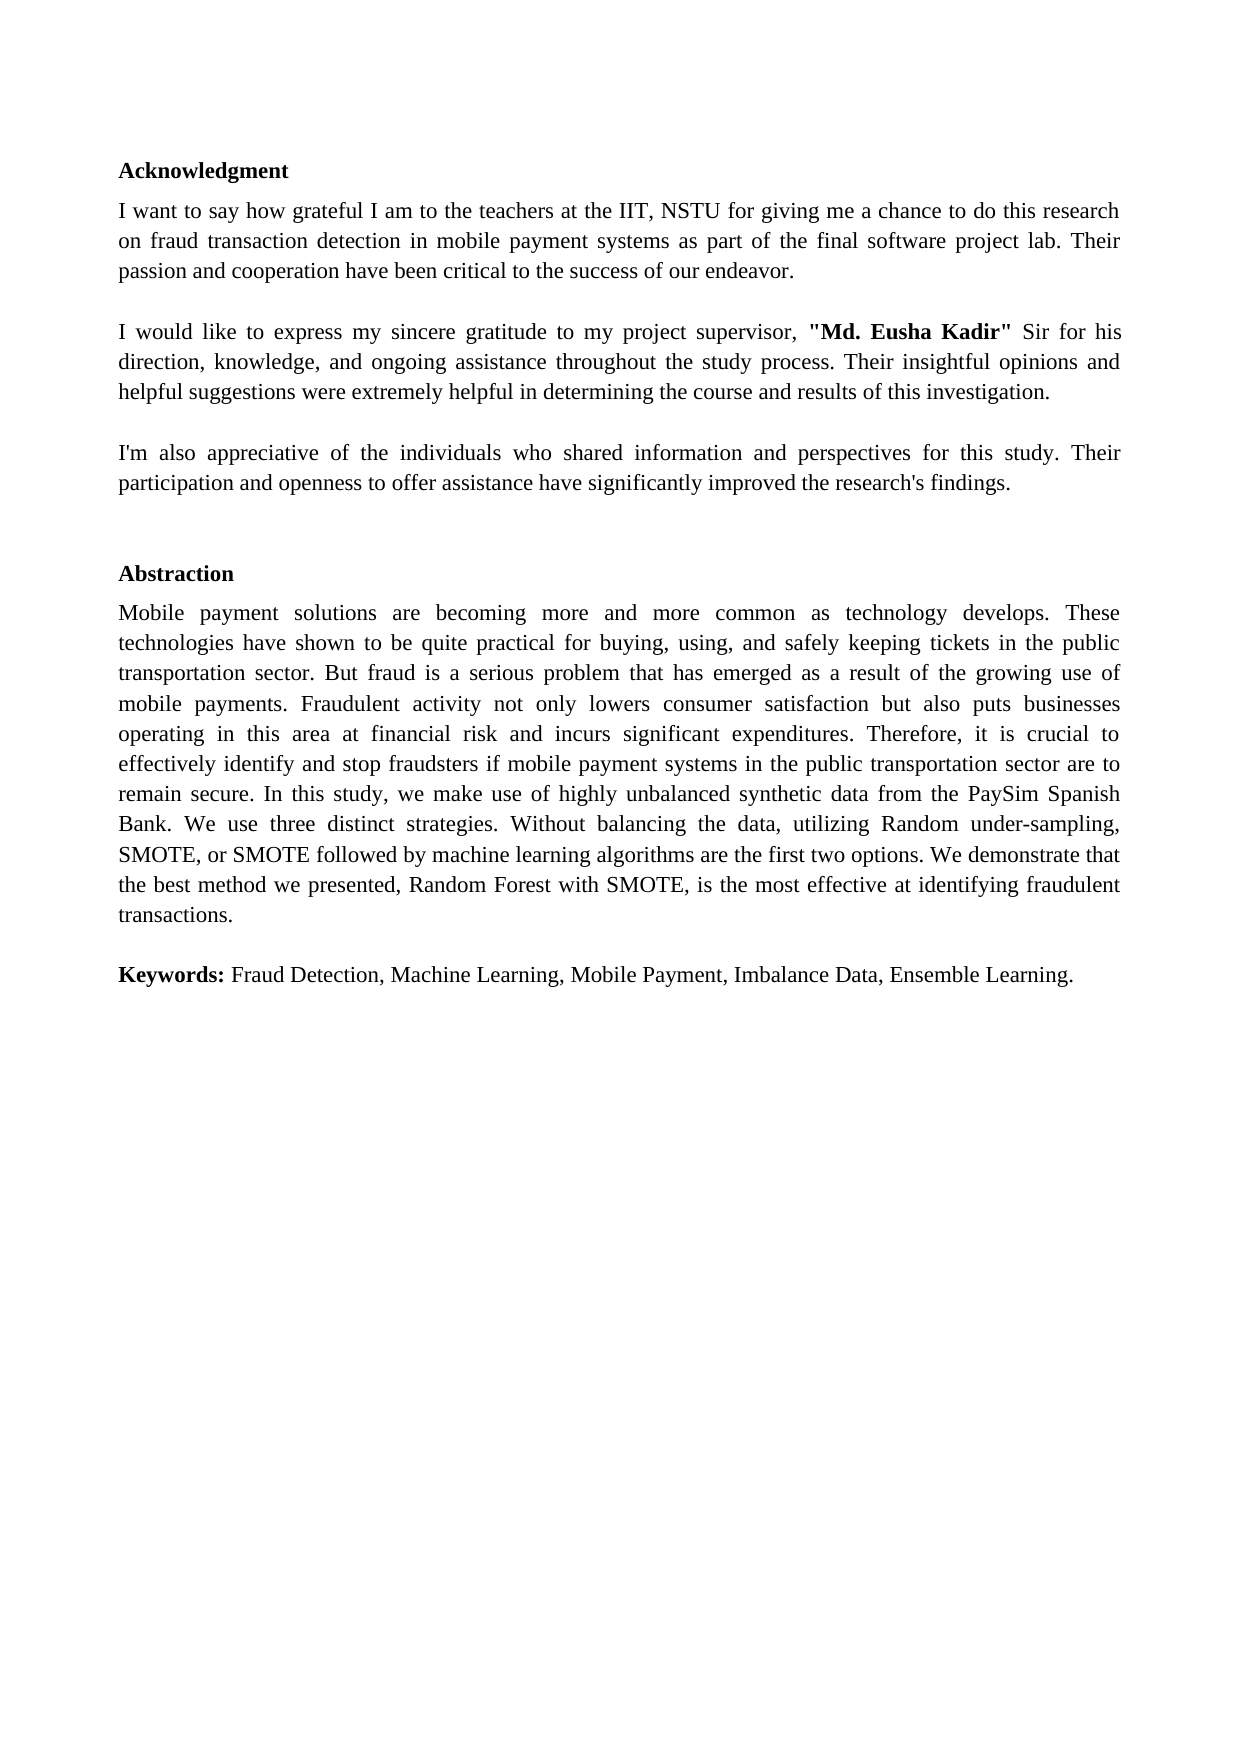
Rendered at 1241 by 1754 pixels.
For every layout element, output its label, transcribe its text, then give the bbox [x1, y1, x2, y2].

text Mobile payment solutions are becoming more and more common as technology develops. These technologies have shown to be quite practical for buying, using, and safely keeping tickets in the public transportation sector. But fraud is a serious problem that has emerged as a result of the growing use of mobile payments. Fraudulent activity not only lowers consumer satisfaction but also puts businesses operating in this area at financial risk and incurs significant expenditures. Therefore, it is crucial to effectively identify and stop fraudsters if mobile payment systems in the public transportation sector are to remain secure. In this study, we make use of highly unbalanced synthetic data from the PaySim Spanish Bank. We use three distinct strategies. Without balancing the data, utilizing Random under-sampling, SMOTE, or SMOTE followed by machine learning algorithms are the first two options. We demonstrate that the best method we presented, Random Forest with SMOTE, is the most effective at identifying fraudulent transactions. [118, 599, 1122, 927]
text Abstraction [118, 559, 1122, 586]
text Keywords: Fraud Detection, Machine Learning, Mobile Payment, Imbalance Data, Ensemble Learning. [118, 962, 1122, 988]
text I'm also appreciative of the individuals who shared information and perspectives for this study. Their participation and openness to offer assistance have significantly improved the research's findings. [118, 439, 1122, 495]
text I would like to express my sincere gratitude to my project supervisor, "Md. Eusha Kadir" Sir for his direction, knowledge, and ongoing assistance throughout the study process. Their insightful opinions and helpful suggestions were extremely helpful in determining the course and results of this investigation. [118, 318, 1122, 405]
text Acknowledgment [118, 158, 1122, 184]
text I want to say how grateful I am to the teachers at the IIT, NSTU for giving me a chance to do this research on fraud transaction detection in mobile payment systems as part of the final software project lab. Their passion and cooperation have been critical to the success of our endeavor. [118, 197, 1122, 284]
